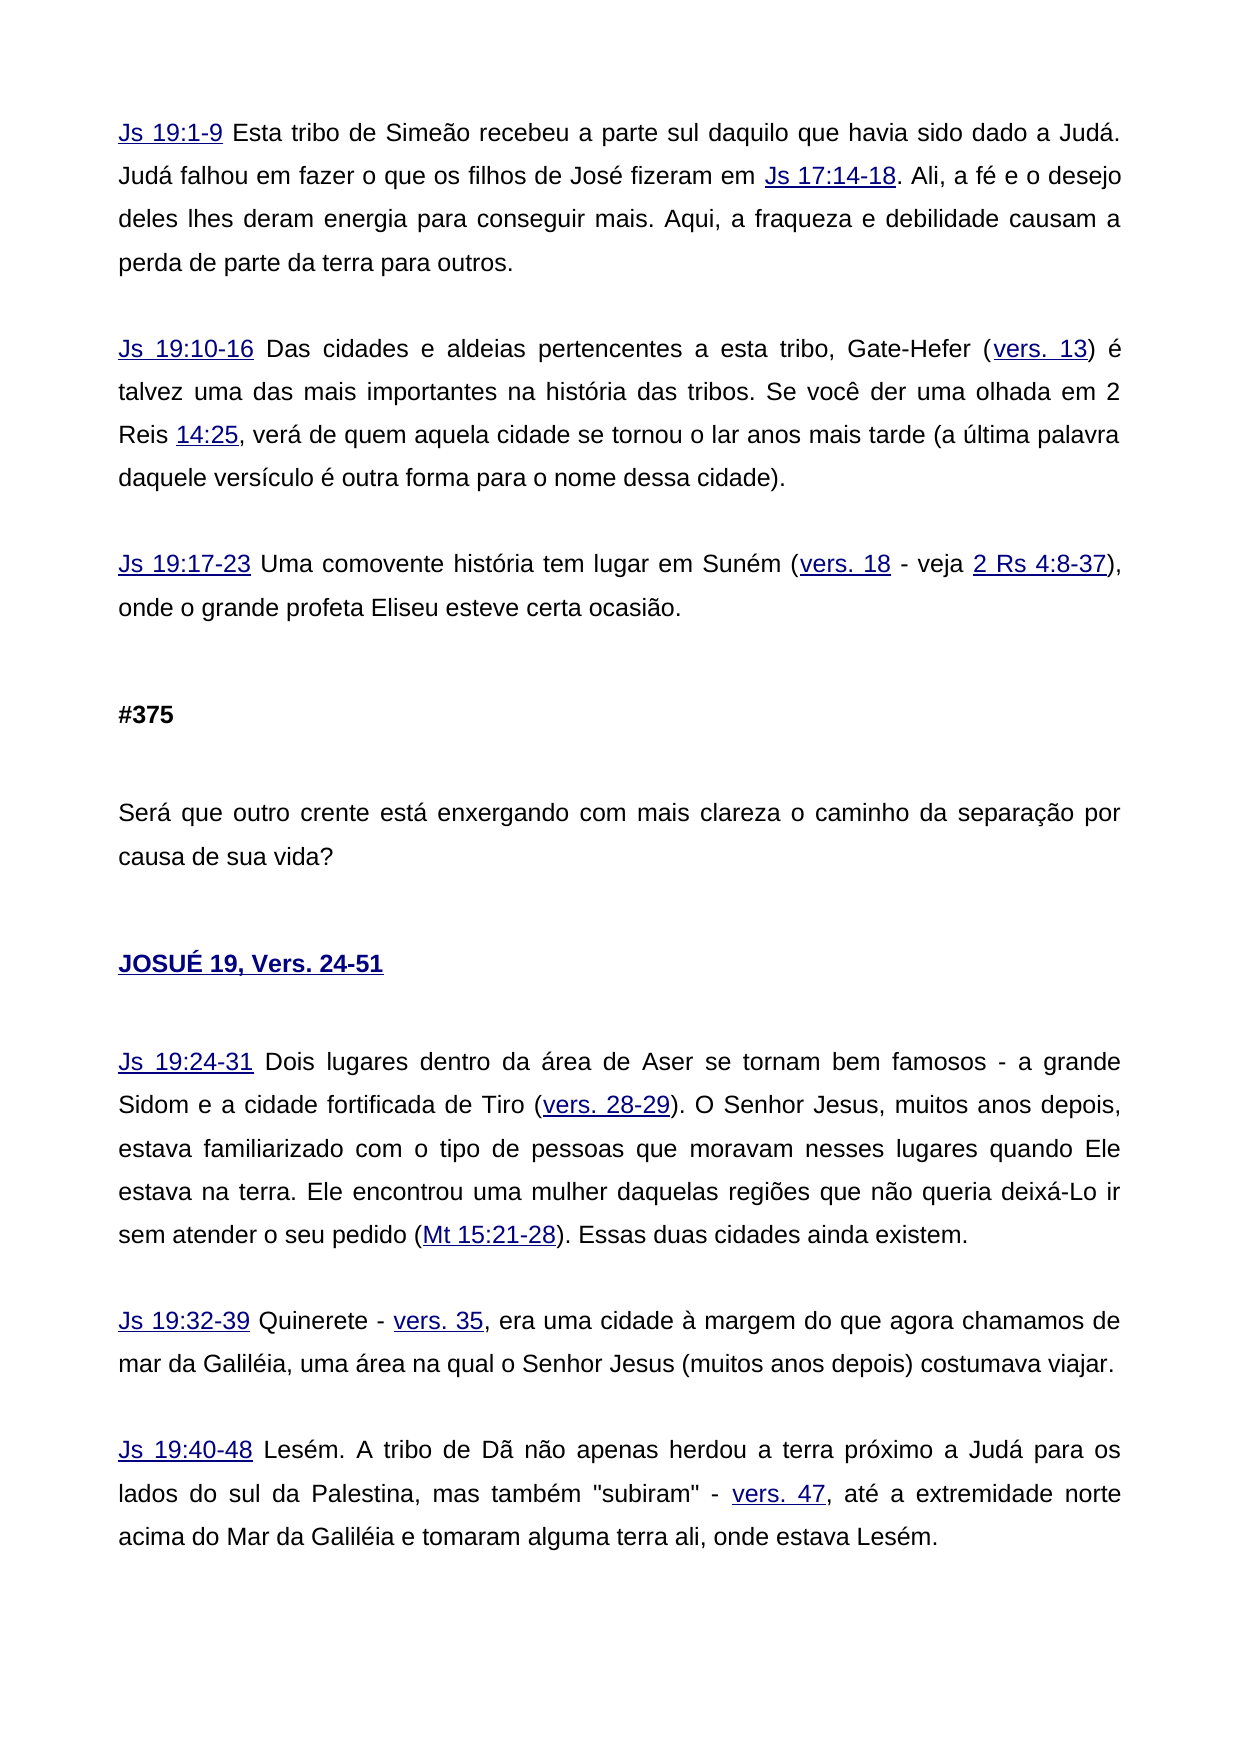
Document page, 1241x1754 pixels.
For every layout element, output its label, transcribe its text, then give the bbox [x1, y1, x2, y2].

text Js 19:24-31 Dois lugares dentro da área de Aser se tornam bem famosos - a grande Sidom e a cidade fortificada de Tiro (vers. 28-29). O Senhor Jesus, muitos anos depois, estava familiarizado com o tipo de pessoas que moravam nesses lugares quando Ele estava na terra. Ele encontrou uma mulher daquelas regiões que não queria deixá-Lo ir sem atender o seu pedido (Mt 15:21-28). Essas duas cidades ainda existem. [118, 1047, 1122, 1248]
subtitle #375 [118, 699, 1122, 728]
text Js 19:10-16 Das cidades e aldeias pertencentes a esta tribo, Gate-Hefer (vers. 13) é talvez uma das mais importantes na história das tribos. Se você der uma olhada em 2 Reis 14:25, verá de quem aquela cidade se tornou o lar anos mais tarde (a última palavra daquele versículo é outra forma para o nome dessa cidade). [118, 334, 1122, 492]
text Js 19:17-23 Uma comovente história tem lugar em Suném (vers. 18 - veja 2 Rs 4:8-37), onde o grande profeta Eliseu esteve certa ocasião. [118, 549, 1122, 621]
text Js 19:1-9 Esta tribo de Simeão recebeu a parte sul daquilo que havia sido dado a Judá. Judá falhou em fazer o que os filhos de José fizeram em Js 17:14-18. Ali, a fé e o desejo deles lhes deram energia para conseguir mais. Aqui, a fraqueza e debilidade causam a perda de parte da terra para outros. [118, 118, 1122, 276]
text Js 19:40-48 Lesém. A tribo de Dã não apenas herdou a terra próximo a Judá para os lados do sul da Palestina, mas também "subiram" - vers. 47, até a extremidade norte acima do Mar da Galiléia e tomaram alguma terra ali, onde estava Lesém. [118, 1435, 1122, 1550]
subtitle JOSUÉ 19, Vers. 24-51 [118, 948, 1122, 977]
text Será que outro crente está enxergando com mais clareza o caminho da separação por causa de sua vida? [118, 798, 1122, 870]
text Js 19:32-39 Quinerete - vers. 35, era uma cidade à margem do que agora chamamos de mar da Galiléia, uma área na qual o Senhor Jesus (muitos anos depois) costumava viajar. [118, 1306, 1122, 1378]
